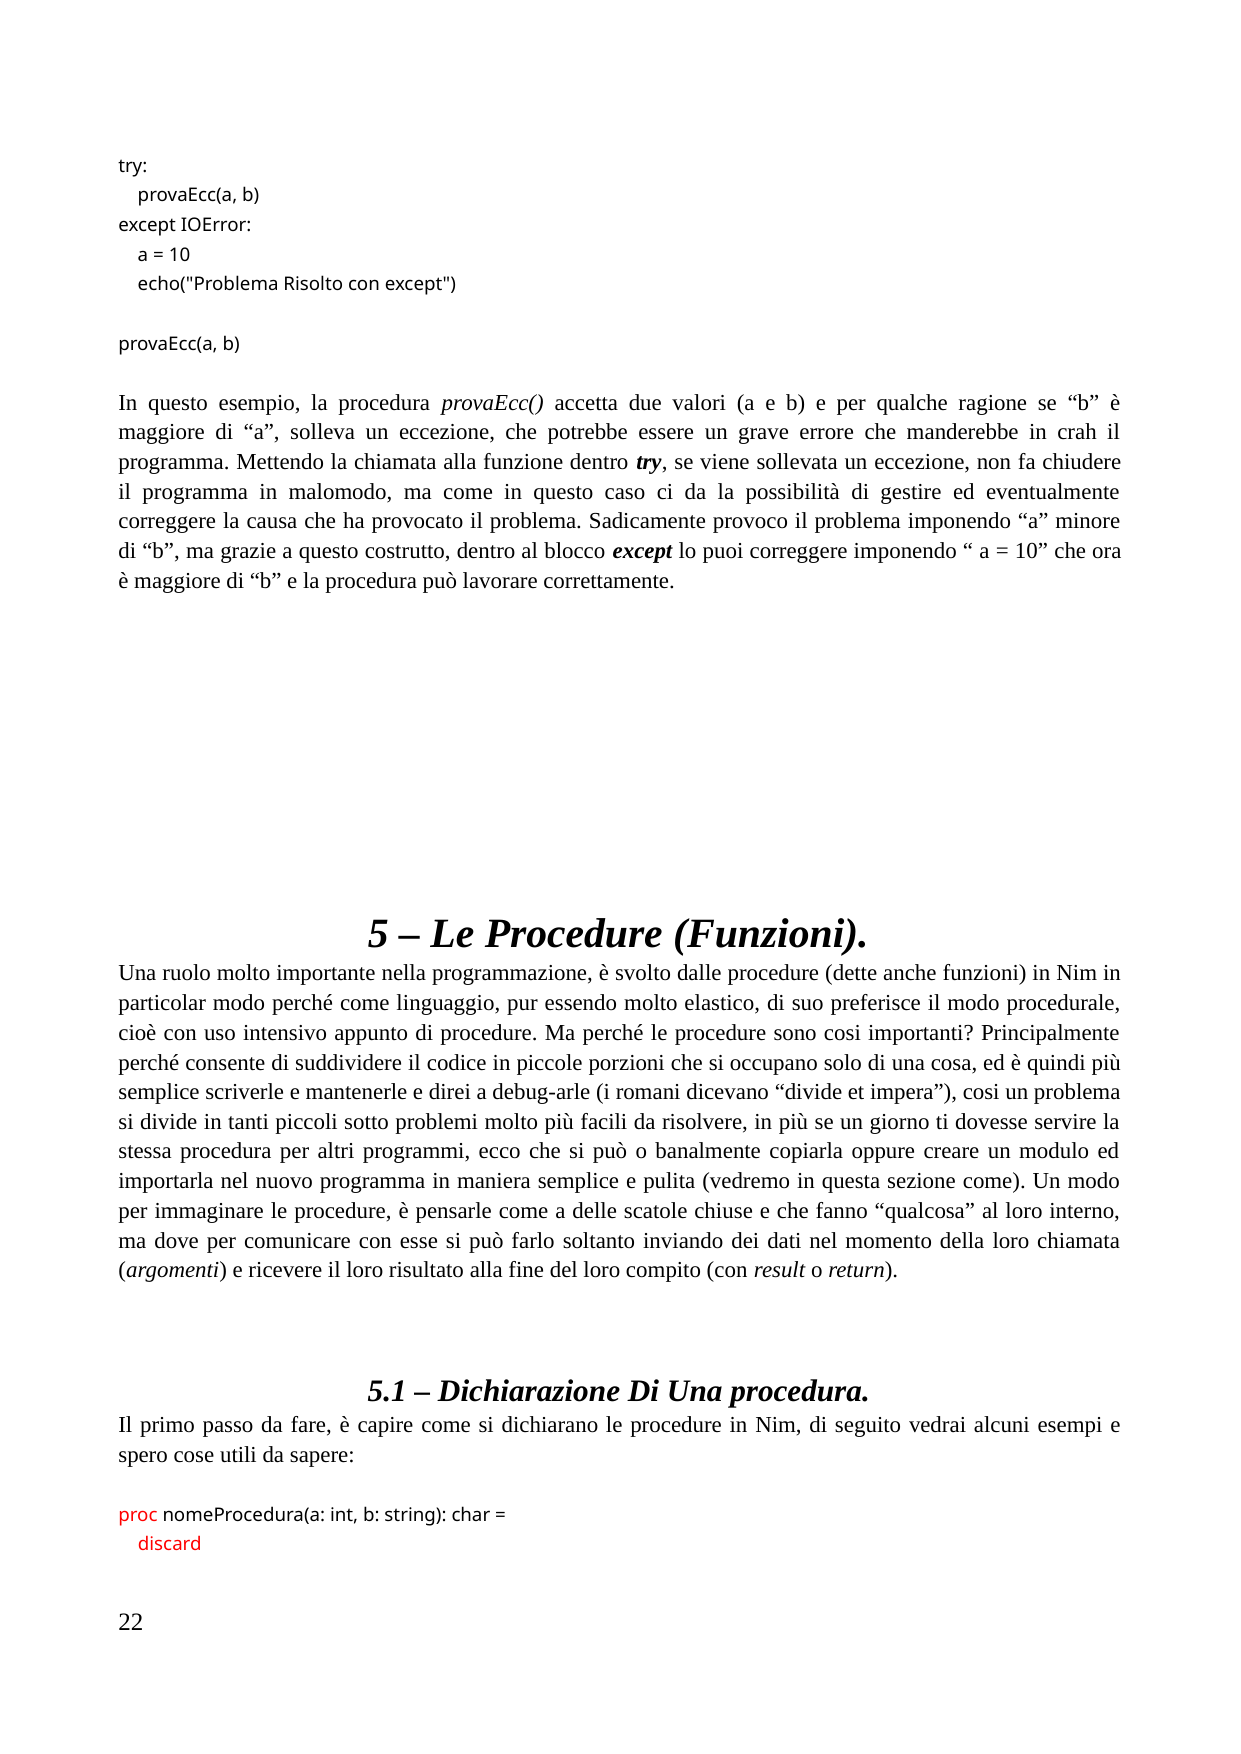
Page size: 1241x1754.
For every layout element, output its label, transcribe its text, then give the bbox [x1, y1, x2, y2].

text echo("Problema Risolto con except") [118, 267, 1122, 296]
text In questo esempio, la procedura provaEcc() accetta due valori (a e b) e per qualche ragione se “b” è maggiore di “a”, solleva un eccezione, che potrebbe essere un grave errore che manderebbe in crah il programma. Mettendo la chiamata alla funzione dentro try, se viene sollevata un eccezione, non fa chiudere il programma in malomodo, ma come in questo caso ci da la possibilità di gestire ed eventualmente correggere la causa che ha provocato il problema. Sadicamente provoco il problema imponendo “a” minore di “b”, ma grazie a questo costrutto, dentro al blocco except lo puoi correggere imponendo “ a = 10” che ora è maggiore di “b” e la procedura può lavorare correttamente. [118, 385, 1122, 593]
text a = 10 [118, 237, 1122, 267]
text try: [118, 148, 1122, 177]
text discard [118, 1526, 1122, 1556]
text proc nomeProcedura(a: int, b: string): char = [118, 1497, 1122, 1526]
text provaEcc(a, b) [118, 177, 1122, 207]
text 5.1 – Dichiarazione Di Una procedura. [118, 1372, 1122, 1408]
text except IOError: [118, 207, 1122, 237]
text Una ruolo molto importante nella programmazione, è svolto dalle procedure (dette anche funzioni) in Nim in particolar modo perché come linguaggio, pur essendo molto elastico, di suo preferisce il modo procedurale, cioè con uso intensivo appunto di procedure. Ma perché le procedure sono cosi importanti? Principalmente perché consente di suddividere il codice in piccole porzioni che si occupano solo di una cosa, ed è quindi più semplice scriverle e mantenerle e direi a debug-arle (i romani dicevano “divide et impera”), cosi un problema si divide in tanti piccoli sotto problemi molto più facili da risolvere, in più se un giorno ti dovesse servire la stessa procedura per altri programmi, ecco che si può o banalmente copiarla oppure creare un modulo ed importarla nel nuovo programma in maniera semplice e pulita (vedremo in questa sezione come). Un modo per immaginare le procedure, è pensarle come a delle scatole chiuse e che fanno “qualcosa” al loro interno, ma dove per comunicare con esse si può farlo soltanto inviando dei dati nel momento della loro chiamata (argomenti) e ricevere il loro risultato alla fine del loro compito (con result o return). [118, 956, 1122, 1283]
text provaEcc(a, b) [118, 326, 1122, 356]
text 5 – Le Procedure (Funzioni). [118, 908, 1122, 956]
text Il primo passo da fare, è capire come si dichiarano le procedure in Nim, di seguito vedrai alcuni esempi e spero cose utili da sapere: [118, 1408, 1122, 1467]
